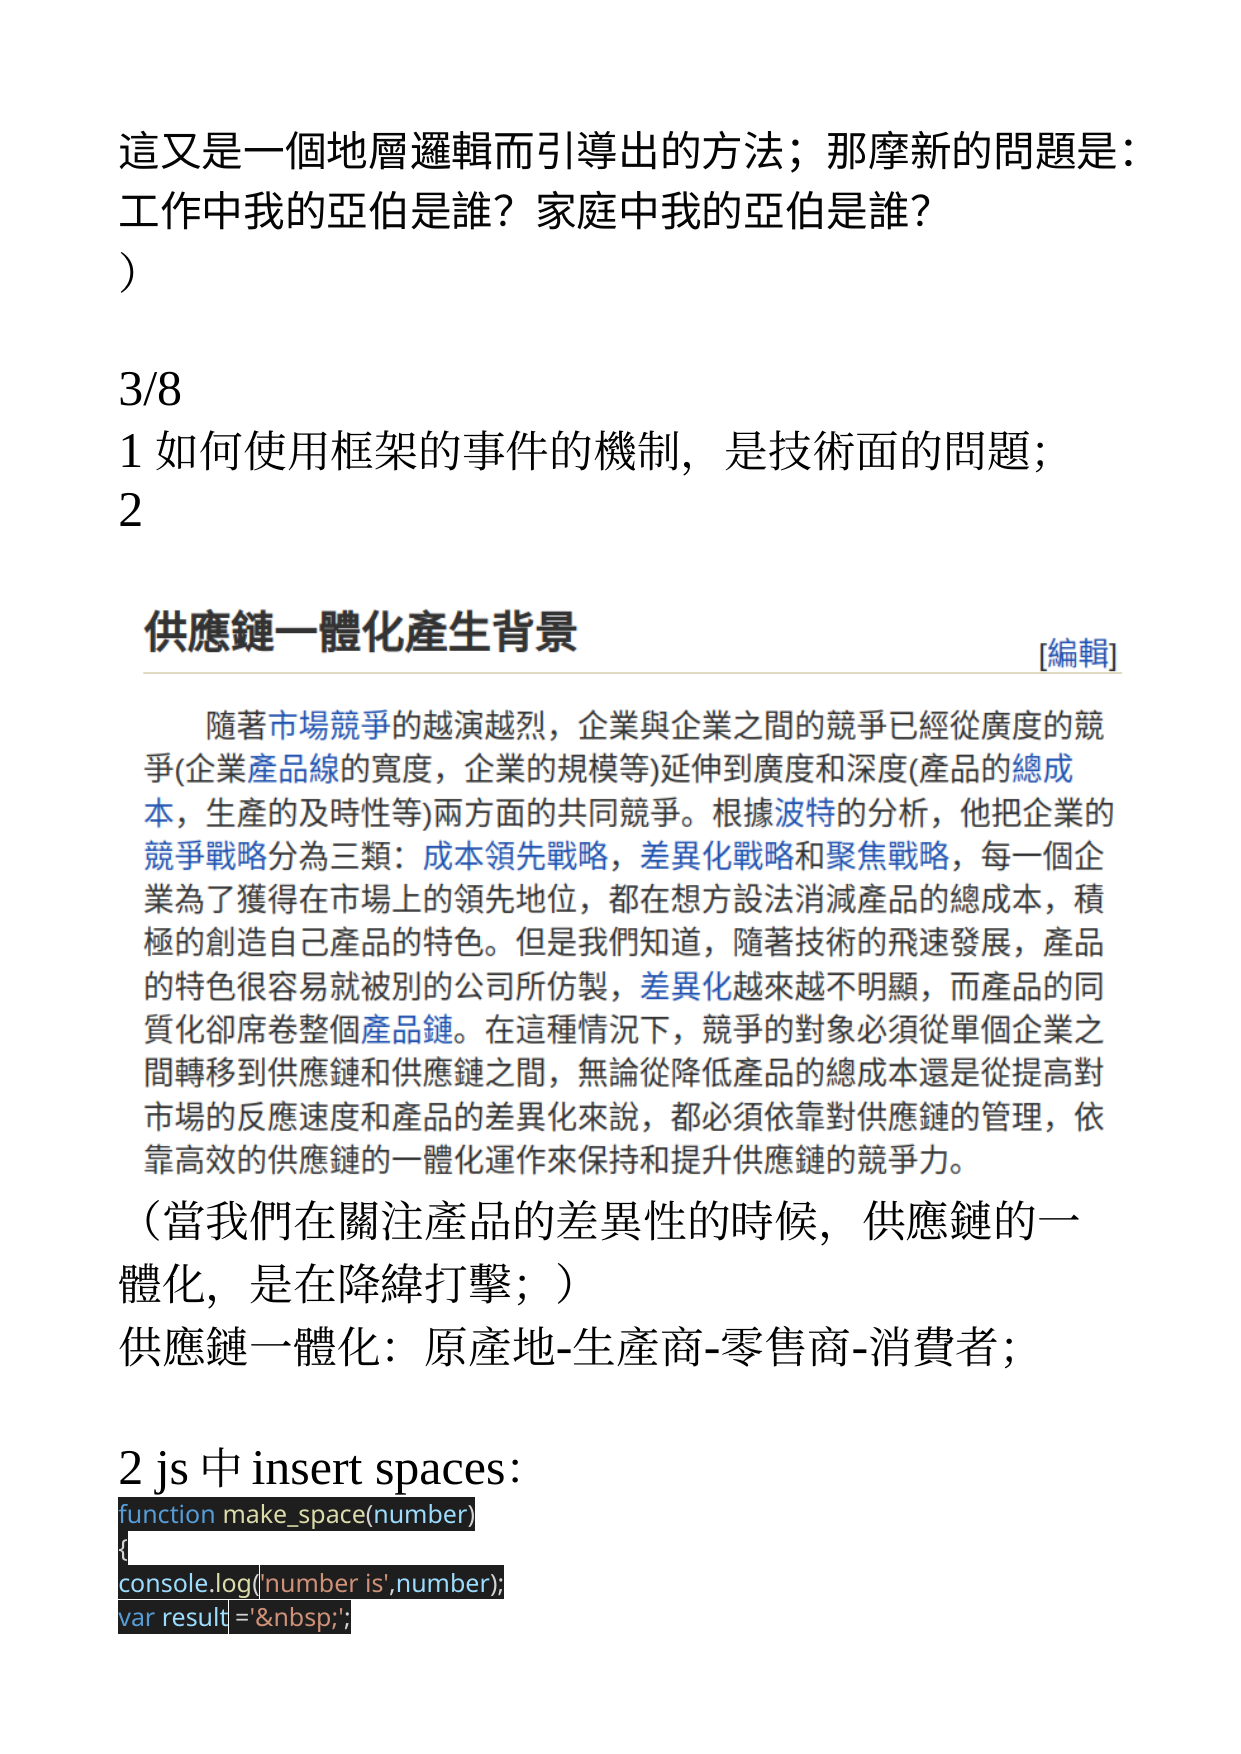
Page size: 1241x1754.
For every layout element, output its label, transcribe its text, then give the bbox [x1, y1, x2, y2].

text 1 如何使用框架的事件的機制，是技術面的問題； [118, 417, 1122, 479]
text { [118, 1531, 1122, 1565]
text 3/8 [118, 359, 1122, 417]
text 供應鏈一體化：原產地-生產商-零售商-消費者； [118, 1313, 1122, 1376]
text ） [118, 239, 1122, 302]
text 2 js中insert spaces： [118, 1434, 1122, 1497]
picture [118, 594, 1123, 1188]
text （當我們在關注產品的差異性的時候，供應鏈的一體化，是在降緯打擊；） [118, 1188, 1122, 1313]
text 2 [118, 479, 1122, 537]
text 這又是一個地層邏輯而引導出的方法；那摩新的問題是：工作中我的亞伯是誰？家庭中我的亞伯是誰？ [118, 118, 1122, 239]
text var result ='&nbsp;'; [118, 1599, 1122, 1634]
text function make_space(number) [118, 1497, 1122, 1531]
text console.log('number is',number); [118, 1565, 1122, 1599]
